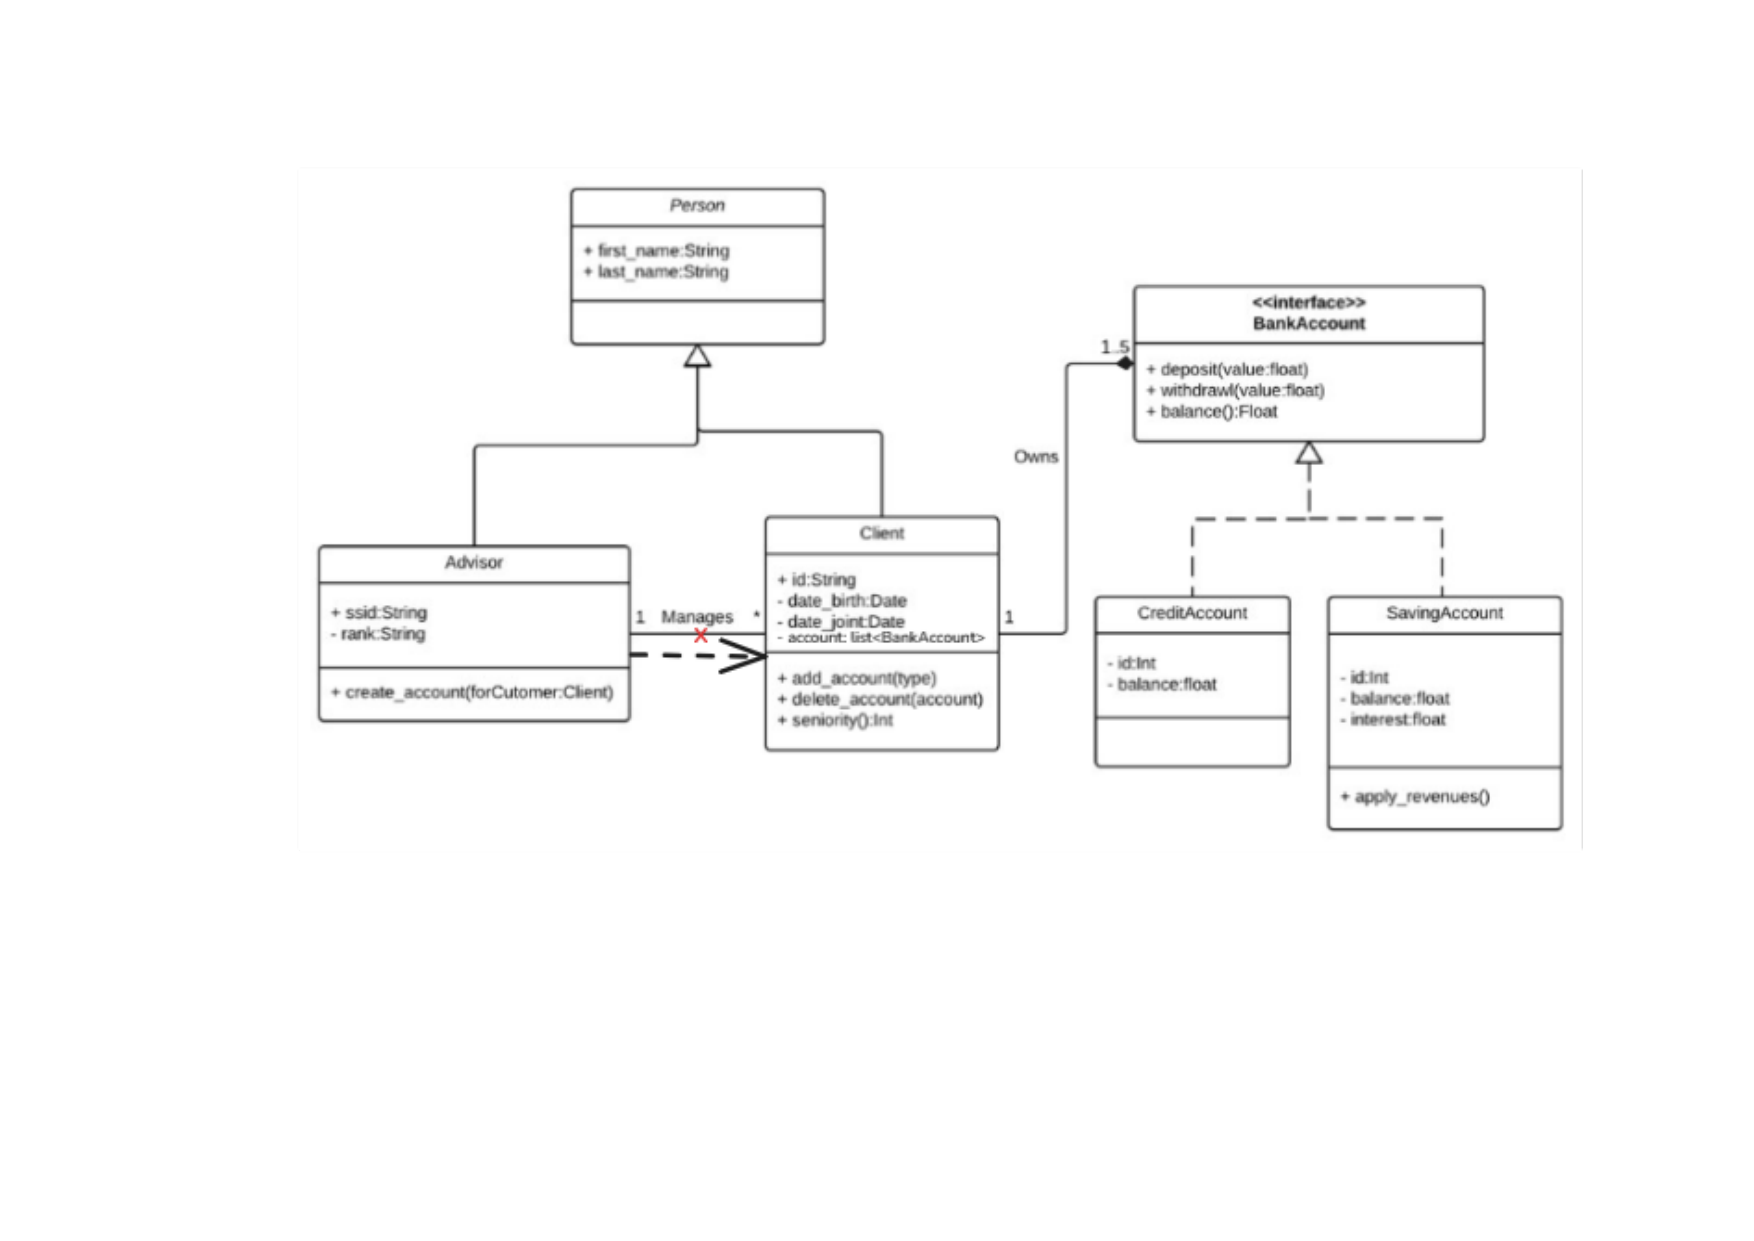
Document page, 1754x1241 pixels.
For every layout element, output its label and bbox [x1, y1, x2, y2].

picture [263, 133, 1616, 886]
